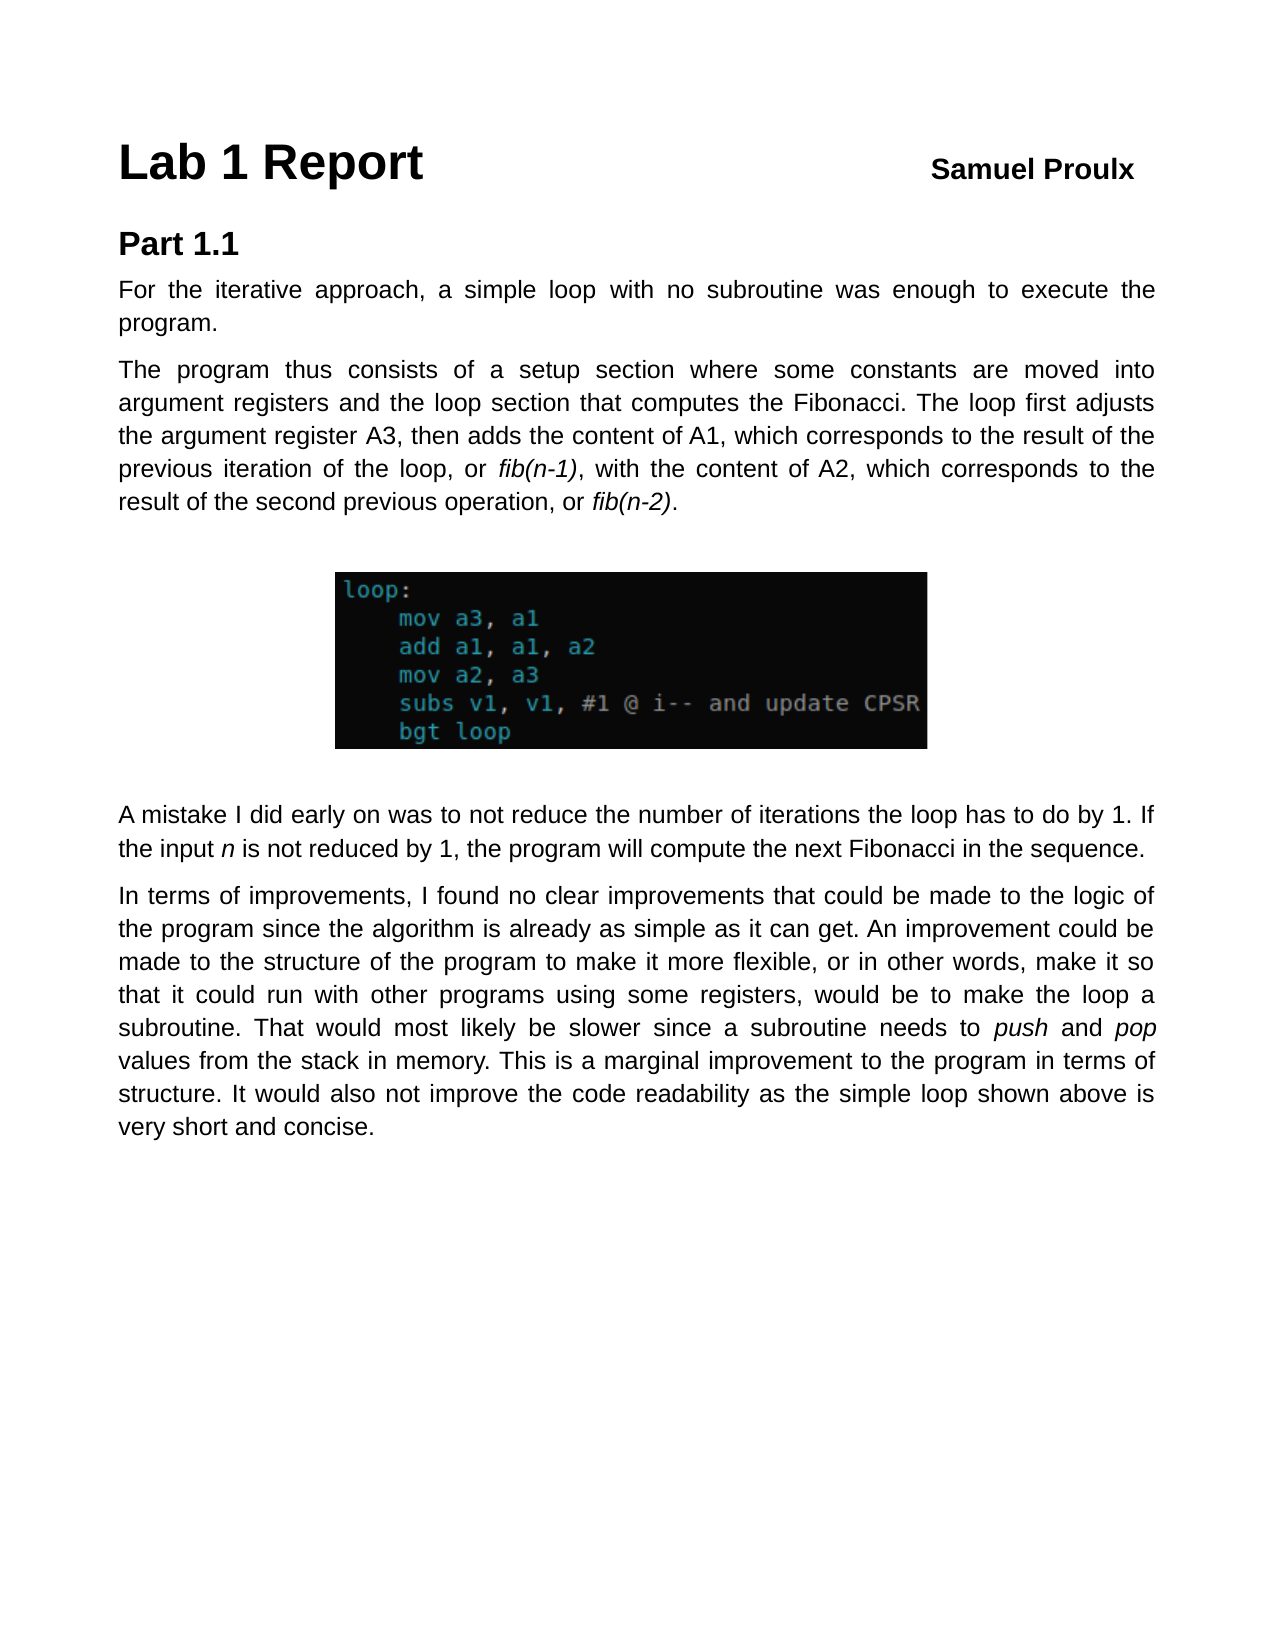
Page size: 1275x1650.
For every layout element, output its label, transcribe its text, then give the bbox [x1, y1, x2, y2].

picture [335, 572, 928, 749]
text In terms of improvements, I found no clear improvements that could be made to the logic of the program since the algorithm is already as simple as it can get. An improvement could be made to the structure of the program to make it more flexible, or in other words, make it so that it could run with other programs using some registers, would be to make the loop a subroutine. That would most likely be slower since a subroutine needs to push and pop values from the stack in memory. This is a marginal improvement to the program in terms of structure. It would also not improve the code readability as the simple loop shown above is very short and concise. [118, 881, 1157, 1141]
text For the iterative approach, a simple loop with no subroutine was enough to execute the program. [118, 275, 1157, 336]
text The program thus consists of a setup section where some constants are moved into argument registers and the loop section that computes the Fibonacci. The loop first adjusts the argument register A3, then adds the content of A1, which corresponds to the result of the previous iteration of the loop, or fib(n-1), with the content of A2, which corresponds to the result of the second previous operation, or fib(n-2). [118, 355, 1157, 516]
subtitle Lab 1 Report Samuel Proulx [118, 133, 1157, 190]
text A mistake I did early on was to not reduce the number of iterations the loop has to do by 1. If the input n is not reduced by 1, the program will compute the next Fibonacci in the sequence. [118, 801, 1157, 862]
subtitle Part 1.1 [118, 223, 1157, 262]
